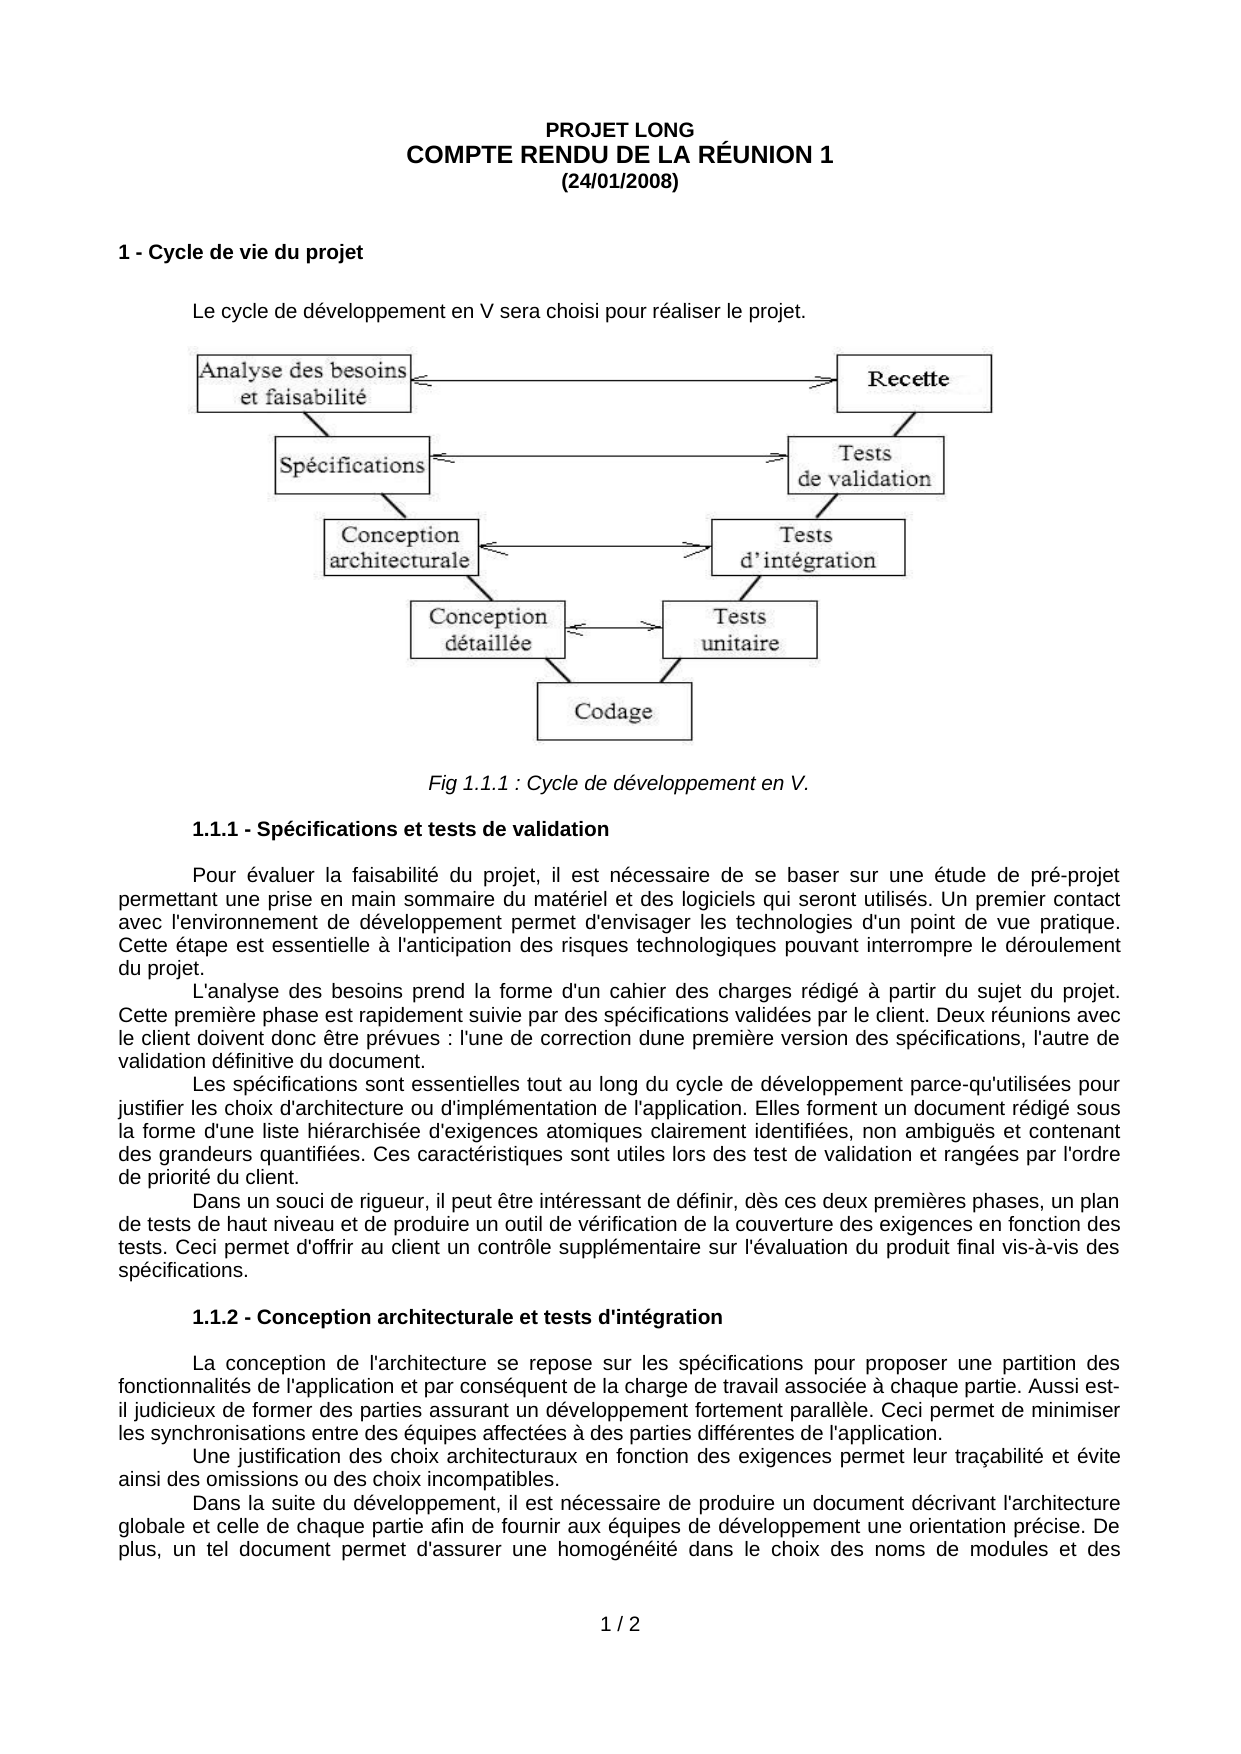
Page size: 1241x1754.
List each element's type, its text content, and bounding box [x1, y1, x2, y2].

text Une justification des choix architecturaux en fonction des exigences permet leur traçabilité et évite ainsi des omissions ou des choix incompatibles. [118, 1445, 1122, 1491]
text Le cycle de développement en V sera choisi pour réaliser le projet. [118, 300, 1122, 323]
text (24/01/2008) [118, 169, 1122, 192]
text Dans la suite du développement, il est nécessaire de produire un document décrivant l'architecture globale et celle de chaque partie afin de fournir aux équipes de développement une orientation précise. De plus, un tel document permet d'assurer une homogénéité dans le choix des noms de modules et des [118, 1491, 1122, 1561]
subtitle 1 - Cycle de vie du projet [118, 241, 1122, 264]
text Dans un souci de rigueur, il peut être intéressant de définir, dès ces deux premières phases, un plan de tests de haut niveau et de produire un outil de vérification de la couverture des exigences en fonction des tests. Ceci permet d'offrir au client un contrôle supplémentaire sur l'évaluation du produit final vis-à-vis des spécifications. [118, 1189, 1122, 1282]
text 1.1.2 - Conception architecturale et tests d'intégration [118, 1305, 1122, 1328]
text Pour évaluer la faisabilité du projet, il est nécessaire de se baser sur une étude de pré-projet permettant une prise en main sommaire du matériel et des logiciels qui seront utilisés. Un premier contact avec l'environnement de développement permet d'envisager les technologies d'un point de vue pratique. Cette étape est essentielle à l'anticipation des risques technologiques pouvant interrompre le déroulement du projet. [118, 864, 1122, 980]
text L'analyse des besoins prend la forme d'un cahier des charges rédigé à partir du sujet du projet. Cette première phase est rapidement suivie par des spécifications validées par le client. Deux réunions avec le client doivent donc être prévues : l'une de correction dune première version des spécifications, l'autre de validation définitive du document. [118, 980, 1122, 1073]
text 1.1.1 - Spécifications et tests de validation [118, 817, 1122, 841]
text Les spécifications sont essentielles tout au long du cycle de développement parce-qu'utilisées pour justifier les choix d'architecture ou d'implémentation de l'application. Elles forment un document rédigé sous la forme d'une liste hiérarchisée d'exigences atomiques clairement identifiées, non ambiguës et contenant des grandeurs quantifiées. Ces caractéristiques sont utiles lors des test de validation et rangées par l'ordre de priorité du client. [118, 1073, 1122, 1189]
text PROJET LONG [118, 118, 1122, 141]
text La conception de l'architecture se repose sur les spécifications pour proposer une partition des fonctionnalités de l'application et par conséquent de la charge de travail associée à chaque partie. Aussi est-il judicieux de former des parties assurant un développement fortement parallèle. Ceci permet de minimiser les synchronisations entre des équipes affectées à des parties différentes de l'application. [118, 1352, 1122, 1445]
text Fig 1.1.1 : Cycle de développement en V. [118, 771, 1122, 794]
text COMPTE RENDU DE LA RÉUNION 1 [118, 141, 1122, 169]
picture [187, 346, 1001, 748]
